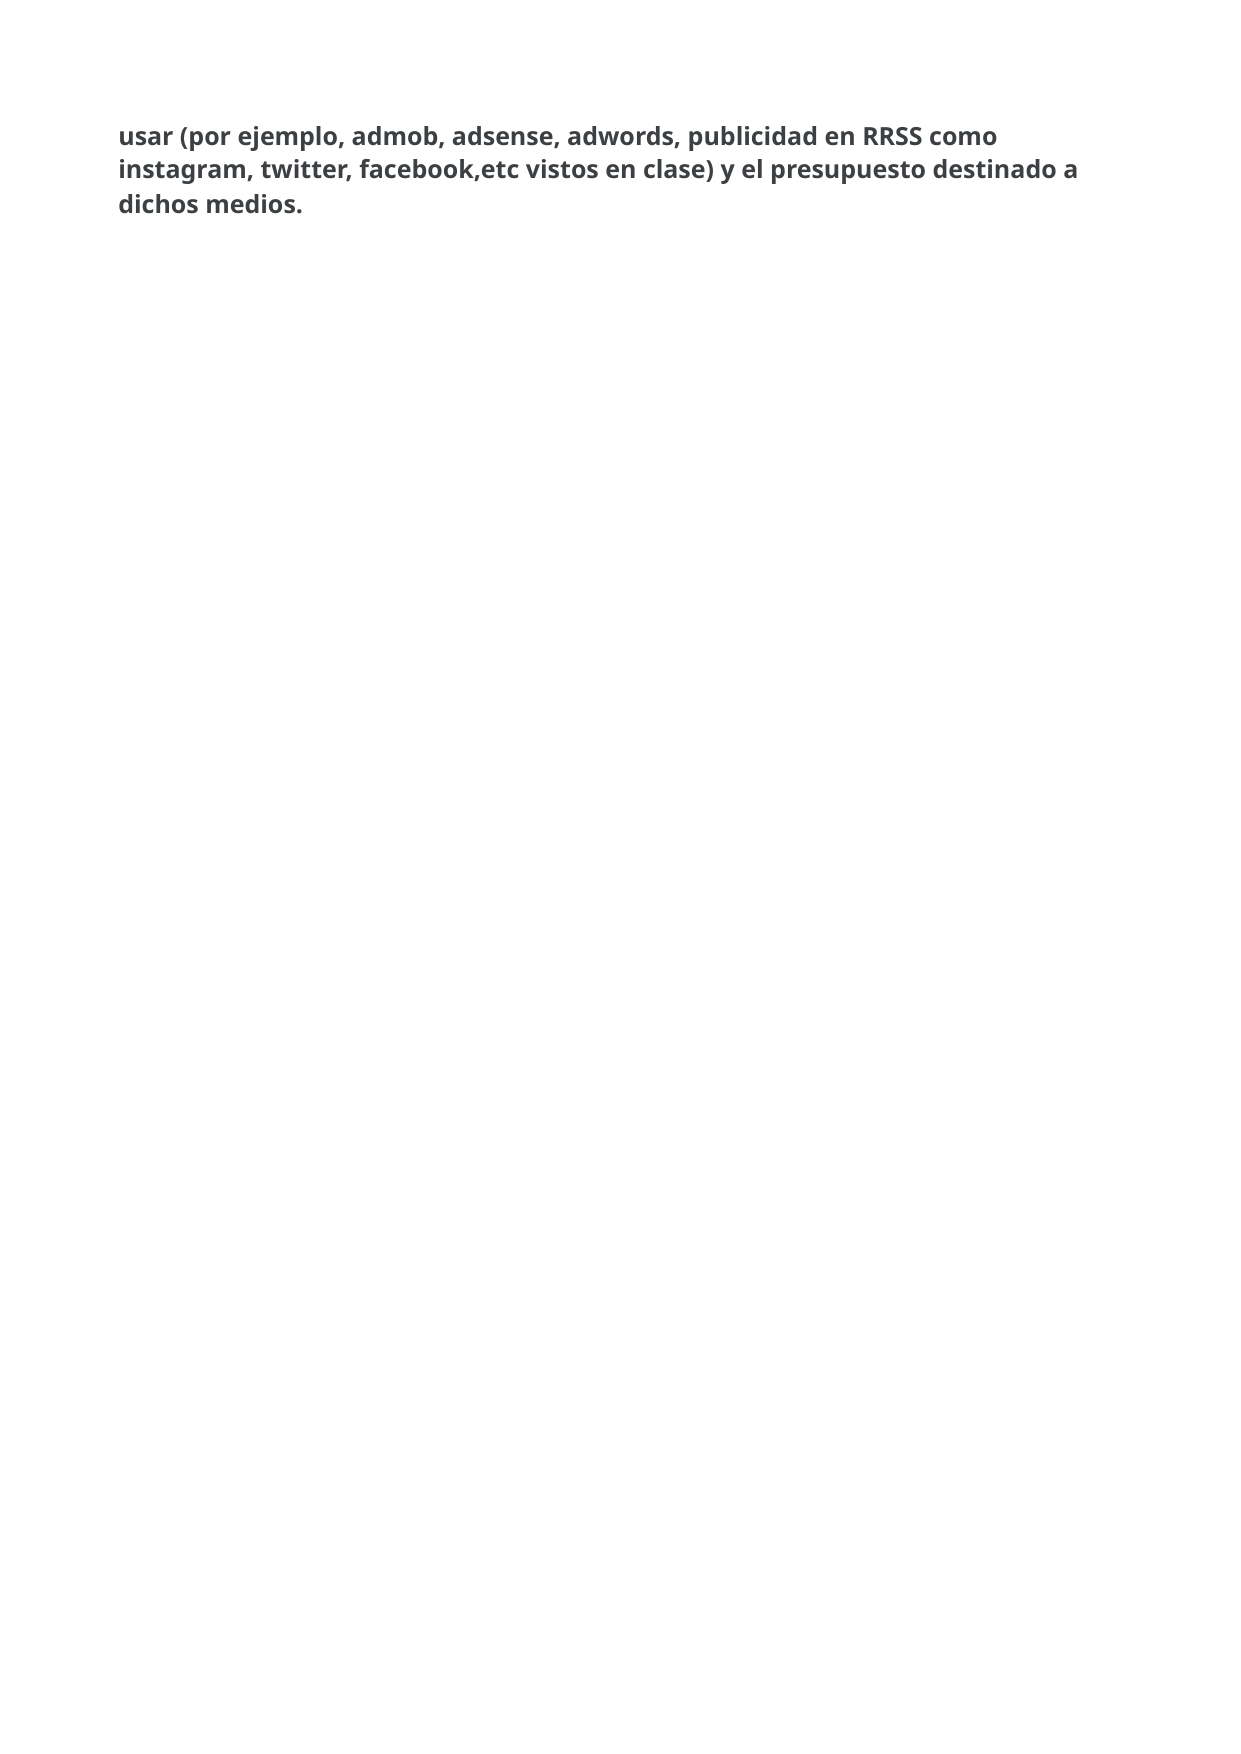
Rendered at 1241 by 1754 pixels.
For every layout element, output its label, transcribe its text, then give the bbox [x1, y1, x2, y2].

text usar (por ejemplo, admob, adsense, adwords, publicidad en RRSS como instagram, twitter, facebook,etc vistos en clase) y el presupuesto destinado a dichos medios. [118, 118, 1122, 220]
